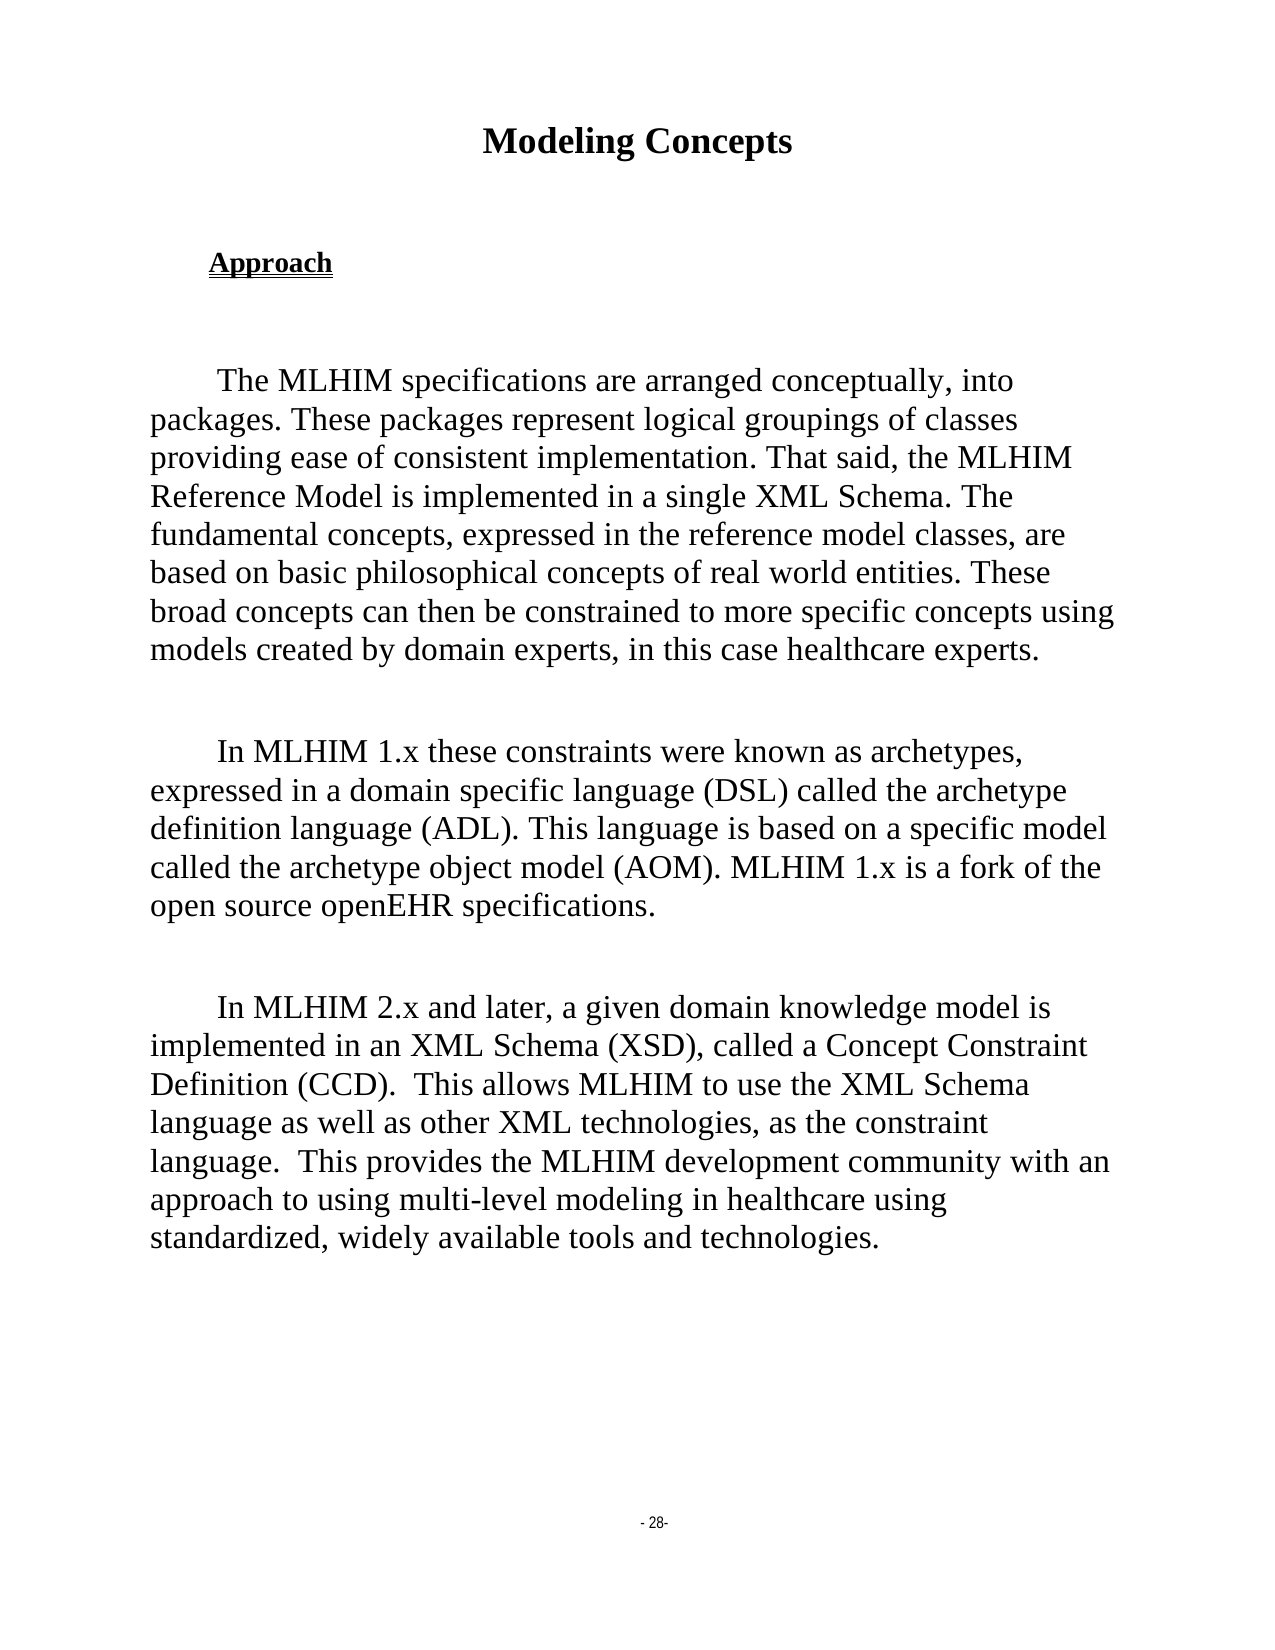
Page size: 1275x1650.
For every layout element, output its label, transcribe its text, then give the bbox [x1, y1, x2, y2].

subtitle Approach [150, 246, 1125, 279]
title Modeling Concepts [150, 118, 1125, 161]
text The MLHIM specifications are arranged conceptually, into packages. These packages represent logical groupings of classes providing ease of consistent implementation. That said, the MLHIM Reference Model is implemented in a single XML Schema. The fundamental concepts, expressed in the reference model classes, are based on basic philosophical concepts of real world entities. These broad concepts can then be constrained to more specific concepts using models created by domain experts, in this case healthcare experts. [150, 360, 1125, 668]
text In MLHIM 1.x these constraints were known as archetypes, expressed in a domain specific language (DSL) called the archetype definition language (ADL). This language is based on a specific model called the archetype object model (AOM). MLHIM 1.x is a fork of the open source openEHR specifications. [150, 731, 1125, 923]
text In MLHIM 2.x and later, a given domain knowledge model is implemented in an XML Schema (XSD), called a Concept Constraint Definition (CCD). This allows MLHIM to use the XML Schema language as well as other XML technologies, as the constraint language. This provides the MLHIM development community with an approach to using multi-level modeling in healthcare using standardized, widely available tools and technologies. [150, 987, 1125, 1256]
